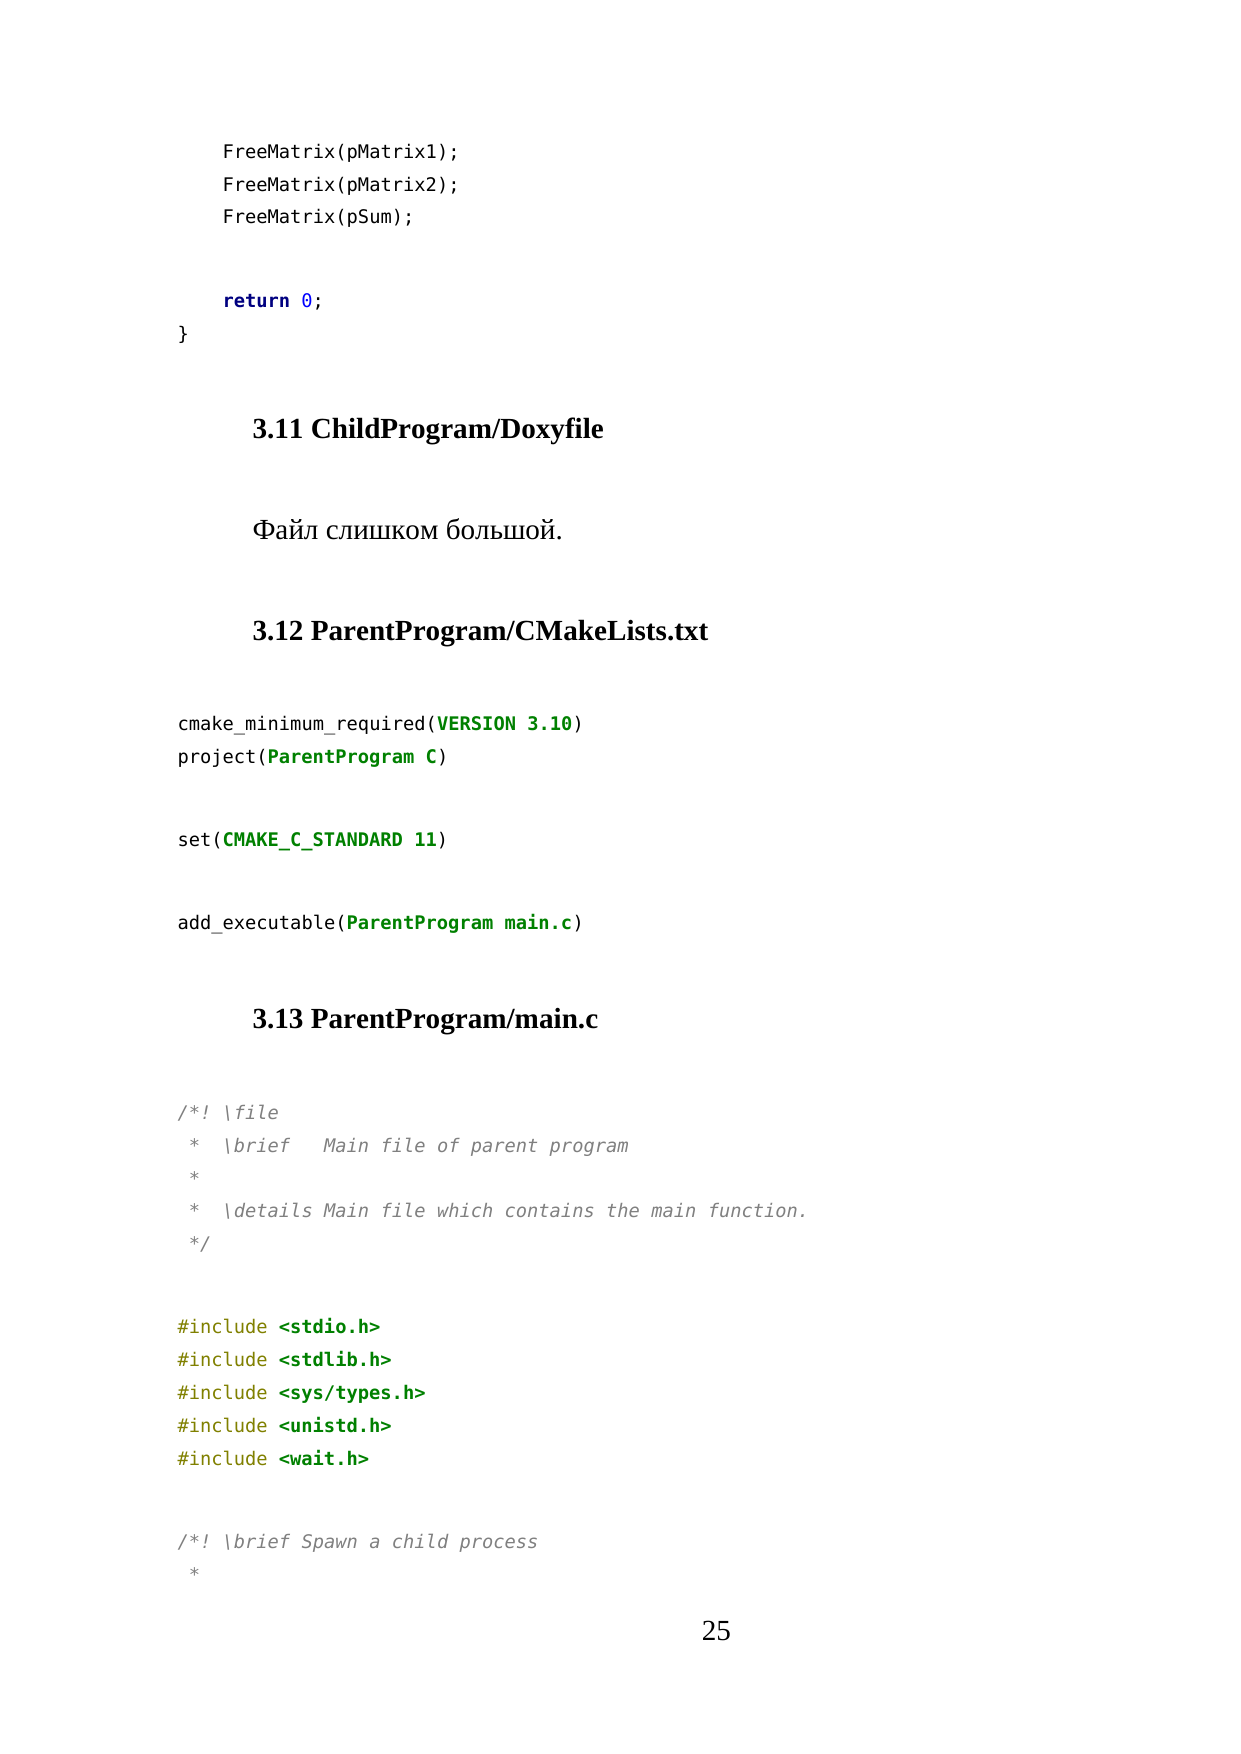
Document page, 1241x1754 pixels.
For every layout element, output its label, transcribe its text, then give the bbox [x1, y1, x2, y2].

subtitle ParentProgram/main.c [177, 1001, 1181, 1035]
subtitle ChildProgram/Doxyfile [177, 411, 1181, 445]
text cmake_minimum_required(VERSION 3.10) project(ParentProgram C) set(CMAKE_C_STANDARD 11) add_executable(ParentProgram main.c) [177, 713, 1181, 984]
subtitle ParentProgram/CMakeLists.txt [177, 613, 1181, 646]
text /*! \file * \brief Main file of parent program * * \details Main file which contains the main function. */ #include <stdio.h> #include <stdlib.h> #include <sys/types.h> #include <unistd.h> #include <wait.h> /*! \brief Spawn a child process * [177, 1102, 1181, 1585]
text Файл слишком большой. [177, 512, 1181, 546]
text FreeMatrix(pMatrix1); FreeMatrix(pMatrix2); FreeMatrix(pSum); return 0; } [177, 141, 1181, 395]
